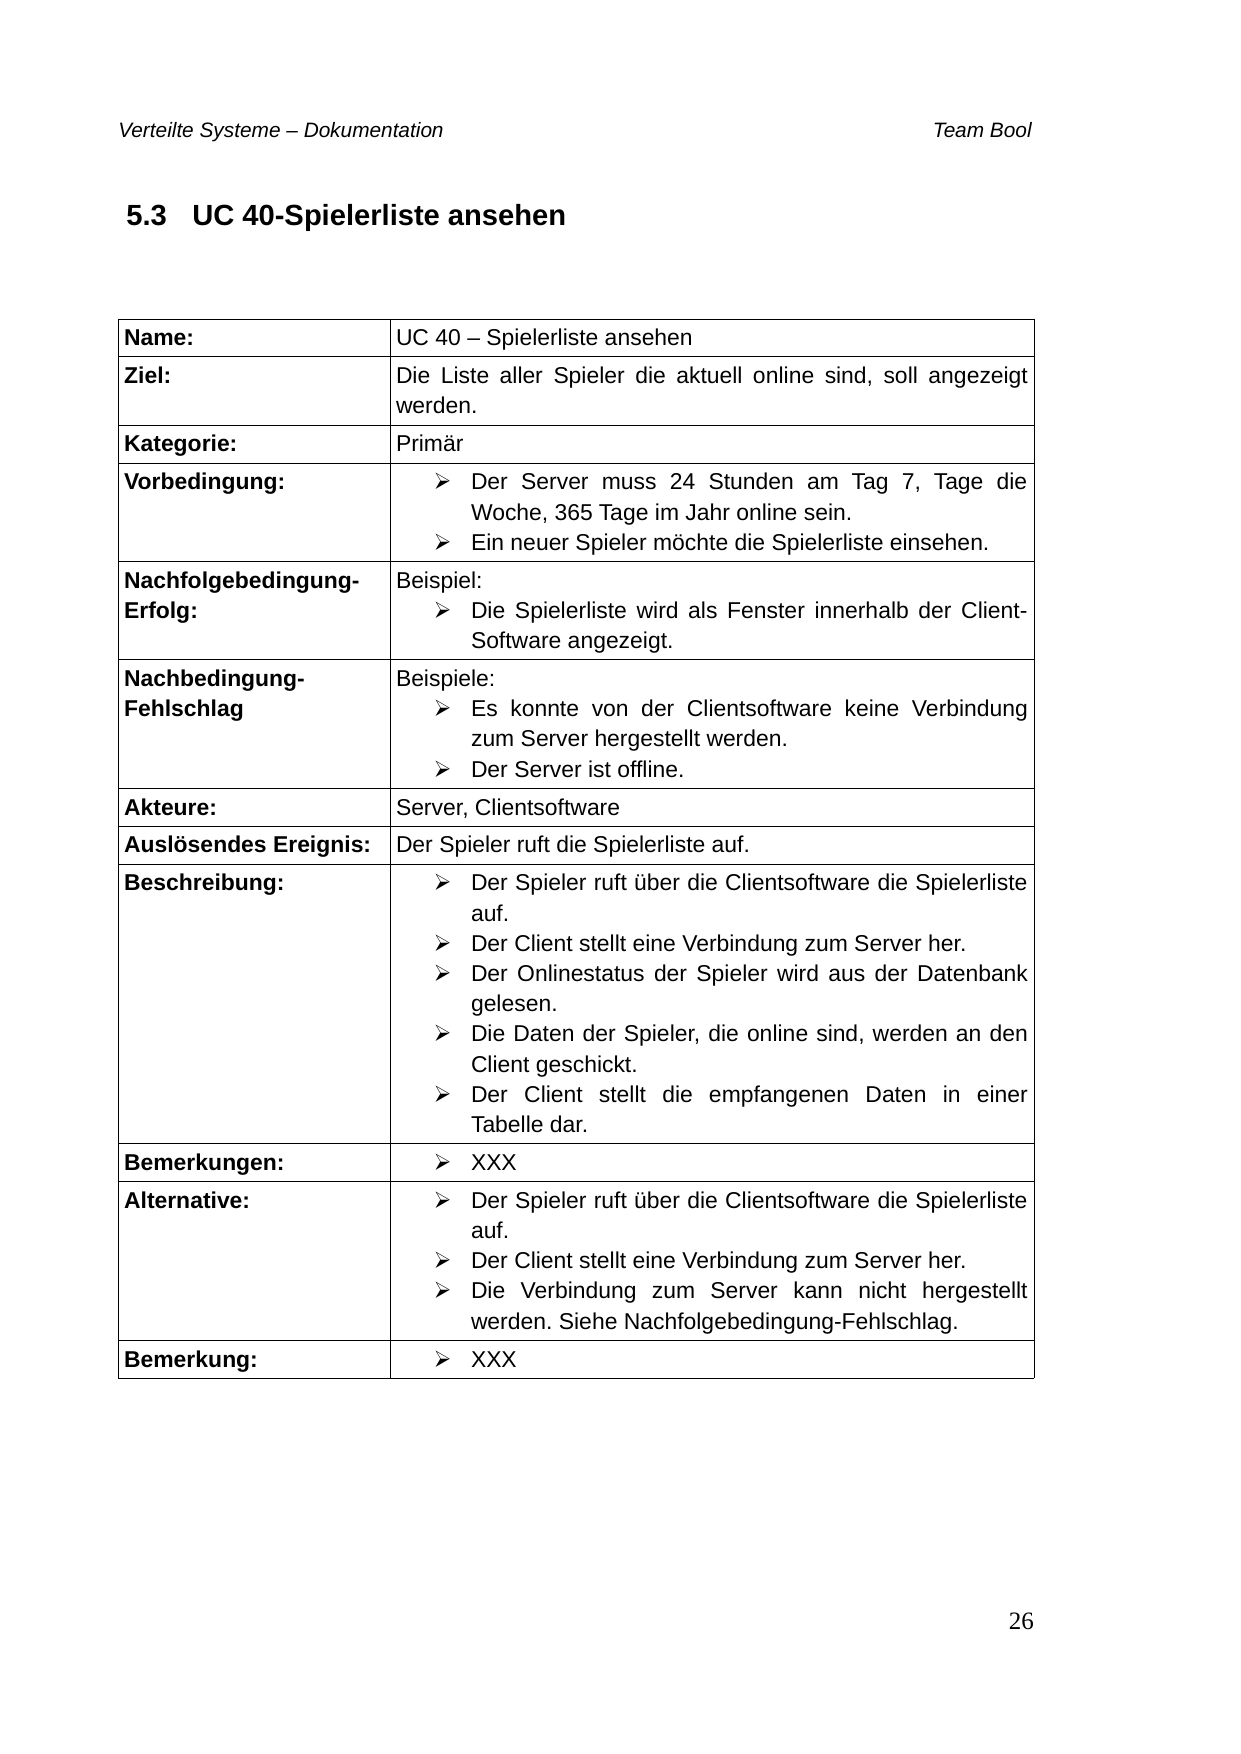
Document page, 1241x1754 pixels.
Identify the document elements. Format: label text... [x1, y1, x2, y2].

table_cell Kategorie: [119, 426, 390, 462]
table_cell Alternative: [119, 1182, 390, 1340]
table_cell Der Spieler ruft über die Clientsoftware die Spielerliste auf. Der Client stellt eine Verbindung zum Server her. Die Verbindung zum Server kann nicht hergestellt werden. Siehe Nachfolgebedingung‑Fehlschlag. [391, 1182, 1034, 1340]
table_cell Die Liste aller Spieler die aktuell online sind, soll angezeigt werden. [391, 357, 1034, 424]
table_cell Der Spieler ruft über die Clientsoftware die Spielerliste auf. Der Client stellt eine Verbindung zum Server her. Der Onlinestatus der Spieler wird aus der Datenbank gelesen. Die Daten der Spieler, die online sind, werden an den Client geschickt. Der Client stellt die empfangenen Daten in einer Tabelle dar. [391, 865, 1034, 1143]
table_cell Vorbedingung: [119, 464, 390, 561]
table_cell Beschreibung: [119, 865, 390, 1143]
table_cell Der Spieler ruft die Spielerliste auf. [391, 827, 1034, 863]
subtitle UC 40-Spielerliste ansehen [118, 198, 1033, 231]
table_cell XXX [391, 1144, 1034, 1181]
table_cell XXX [391, 1341, 1034, 1378]
table_cell Primär [391, 426, 1034, 462]
table_cell Nachbedingung-Fehlschlag [119, 660, 390, 788]
table_cell Bemerkungen: [119, 1144, 390, 1181]
table_header Name: [119, 320, 390, 356]
table_cell Beispiele: Es konnte von der Clientsoftware keine Verbindung zum Server hergestellt werden. Der Server ist offline. [391, 660, 1034, 788]
table_cell Auslösendes Ereignis: [119, 827, 390, 863]
table_cell Akteure: [119, 789, 390, 826]
table_cell Beispiel: Die Spielerliste wird als Fenster innerhalb der Client-Software angezeigt. [391, 562, 1034, 659]
table_header UC 40 – Spielerliste ansehen [391, 320, 1034, 356]
table_cell Bemerkung: [119, 1341, 390, 1378]
table_cell Server, Clientsoftware [391, 789, 1034, 826]
table_cell Der Server muss 24 Stunden am Tag 7, Tage die Woche, 365 Tage im Jahr online sein. Ein neuer Spieler möchte die Spielerliste einsehen. [391, 464, 1034, 561]
table_cell Ziel: [119, 357, 390, 424]
table_cell Nachfolgebedingung-Erfolg: [119, 562, 390, 659]
